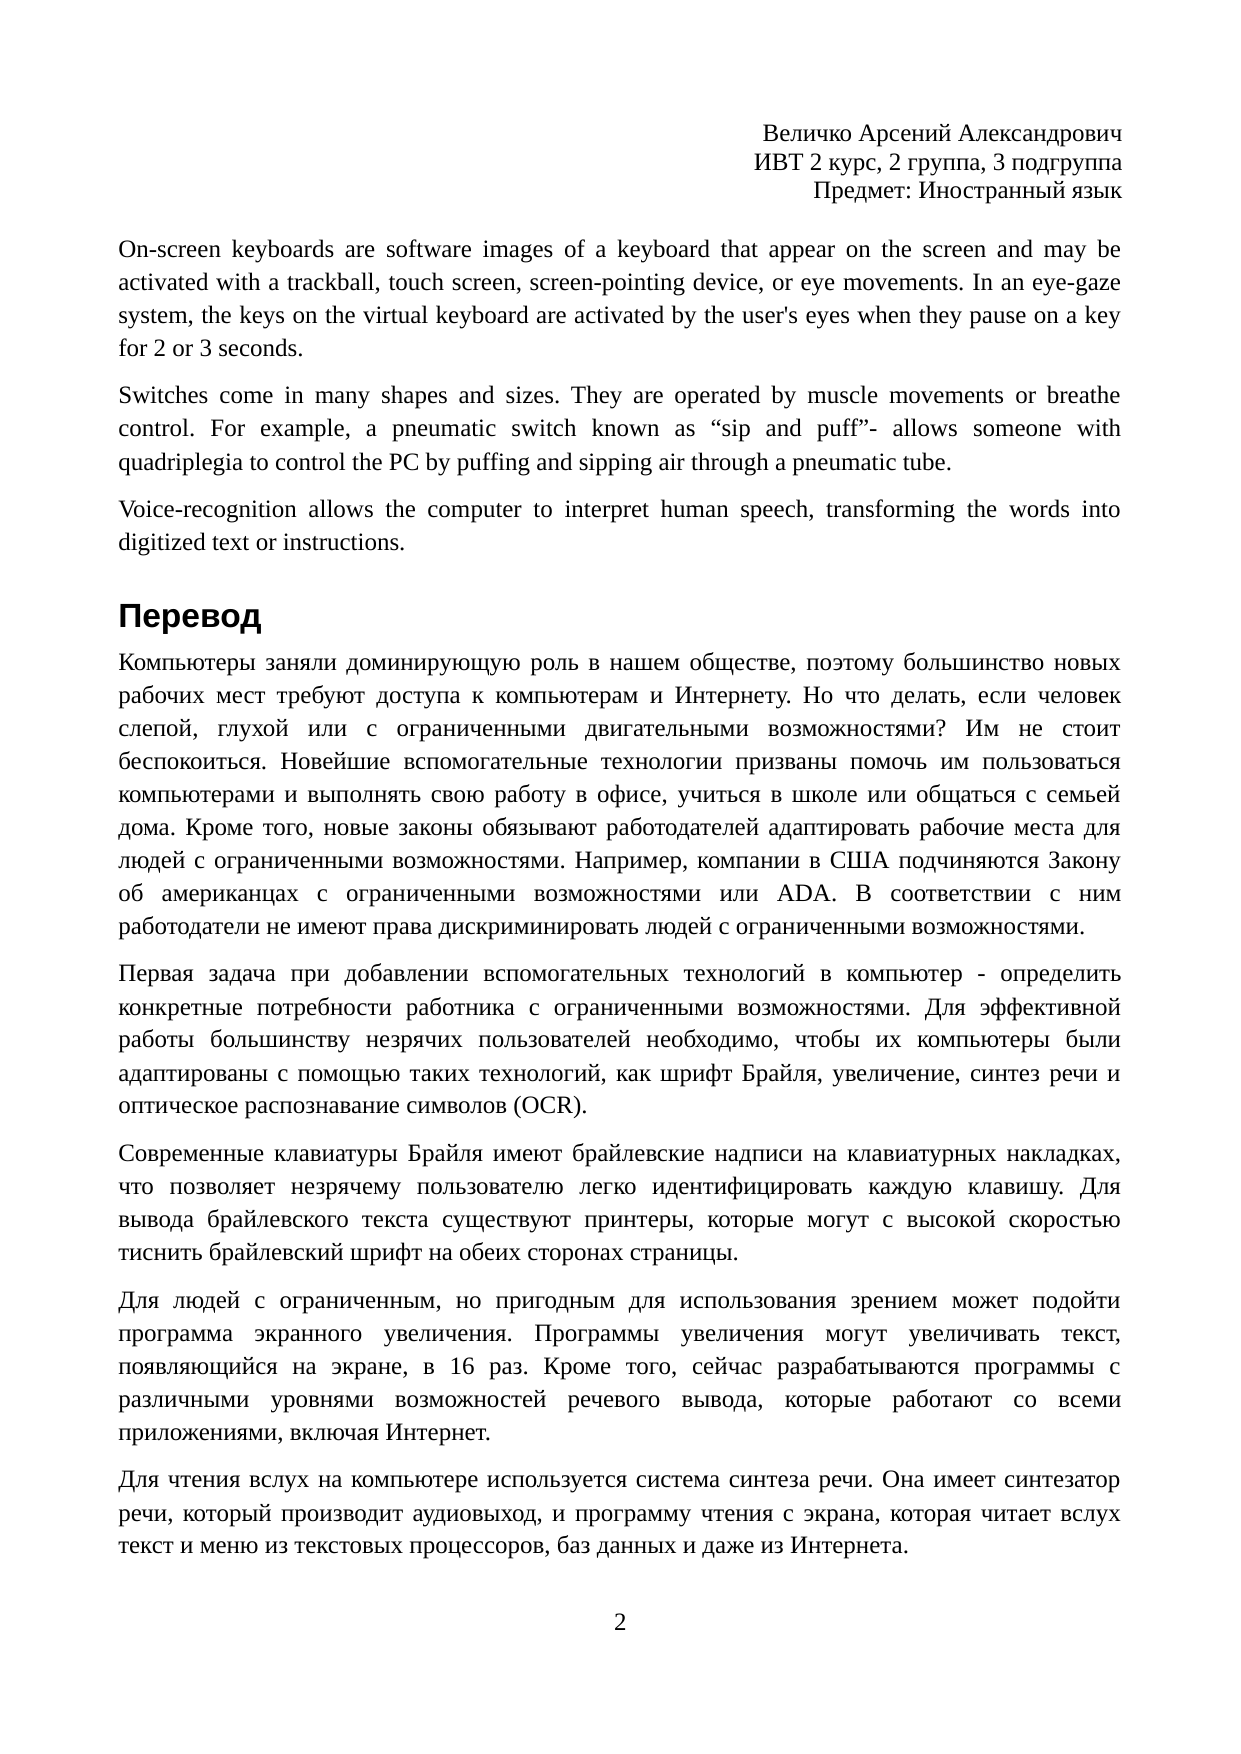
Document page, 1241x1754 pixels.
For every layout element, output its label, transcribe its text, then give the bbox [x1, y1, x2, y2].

text Для чтения вслух на компьютере используется система синтеза речи. Она имеет синтезатор речи, который производит аудиовыход, и программу чтения с экрана, которая читает вслух текст и меню из текстовых процессоров, баз данных и даже из Интернета. [118, 1464, 1122, 1559]
subtitle Перевод [118, 596, 1122, 634]
text Первая задача при добавлении вспомогательных технологий в компьютер - определить конкретные потребности работника с ограниченными возможностями. Для эффективной работы большинству незрячих пользователей необходимо, чтобы их компьютеры были адаптированы с помощью таких технологий, как шрифт Брайля, увеличение, синтез речи и оптическое распознавание символов (OCR). [118, 958, 1122, 1119]
text Компьютеры заняли доминирующую роль в нашем обществе, поэтому большинство новых рабочих мест требуют доступа к компьютерам и Интернету. Но что делать, если человек слепой, глухой или с ограниченными двигательными возможностями? Им не стоит беспокоиться. Новейшие вспомогательные технологии призваны помочь им пользоваться компьютерами и выполнять свою работу в офисе, учиться в школе или общаться с семьей дома. Кроме того, новые законы обязывают работодателей адаптировать рабочие места для людей с ограниченными возможностями. Например, компании в США подчиняются Закону об американцах с ограниченными возможностями или ADA. В соответствии с ним работодатели не имеют права дискриминировать людей с ограниченными возможностями. [118, 647, 1122, 940]
text Для людей с ограниченным, но пригодным для использования зрением может подойти программа экранного увеличения. Программы увеличения могут увеличивать текст, появляющийся на экране, в 16 раз. Кроме того, сейчас разрабатываются программы с различными уровнями возможностей речевого вывода, которые работают со всеми приложениями, включая Интернет. [118, 1285, 1122, 1446]
text Voice-recognition allows the computer to interpret human speech, transforming the words into digitized text or instructions. [118, 494, 1122, 556]
text Современные клавиатуры Брайля имеют брайлевские надписи на клавиатурных накладках, что позволяет незрячему пользователю легко идентифицировать каждую клавишу. Для вывода брайлевского текста существуют принтеры, которые могут с высокой скоростью тиснить брайлевский шрифт на обеих сторонах страницы. [118, 1138, 1122, 1266]
text On-screen keyboards are software images of a keyboard that appear on the screen and may be activated with a trackball, touch screen, screen-pointing device, or eye movements. In an eye-gaze system, the keys on the virtual keyboard are activated by the user's eyes when they pause on a key for 2 or 3 seconds. [118, 234, 1122, 362]
text Switches come in many shapes and sizes. They are operated by muscle movements or breathe control. For example, a pneumatic switch known as “sip and puff”- allows someone with quadriplegia to control the PC by puffing and sipping air through a pneumatic tube. [118, 381, 1122, 475]
